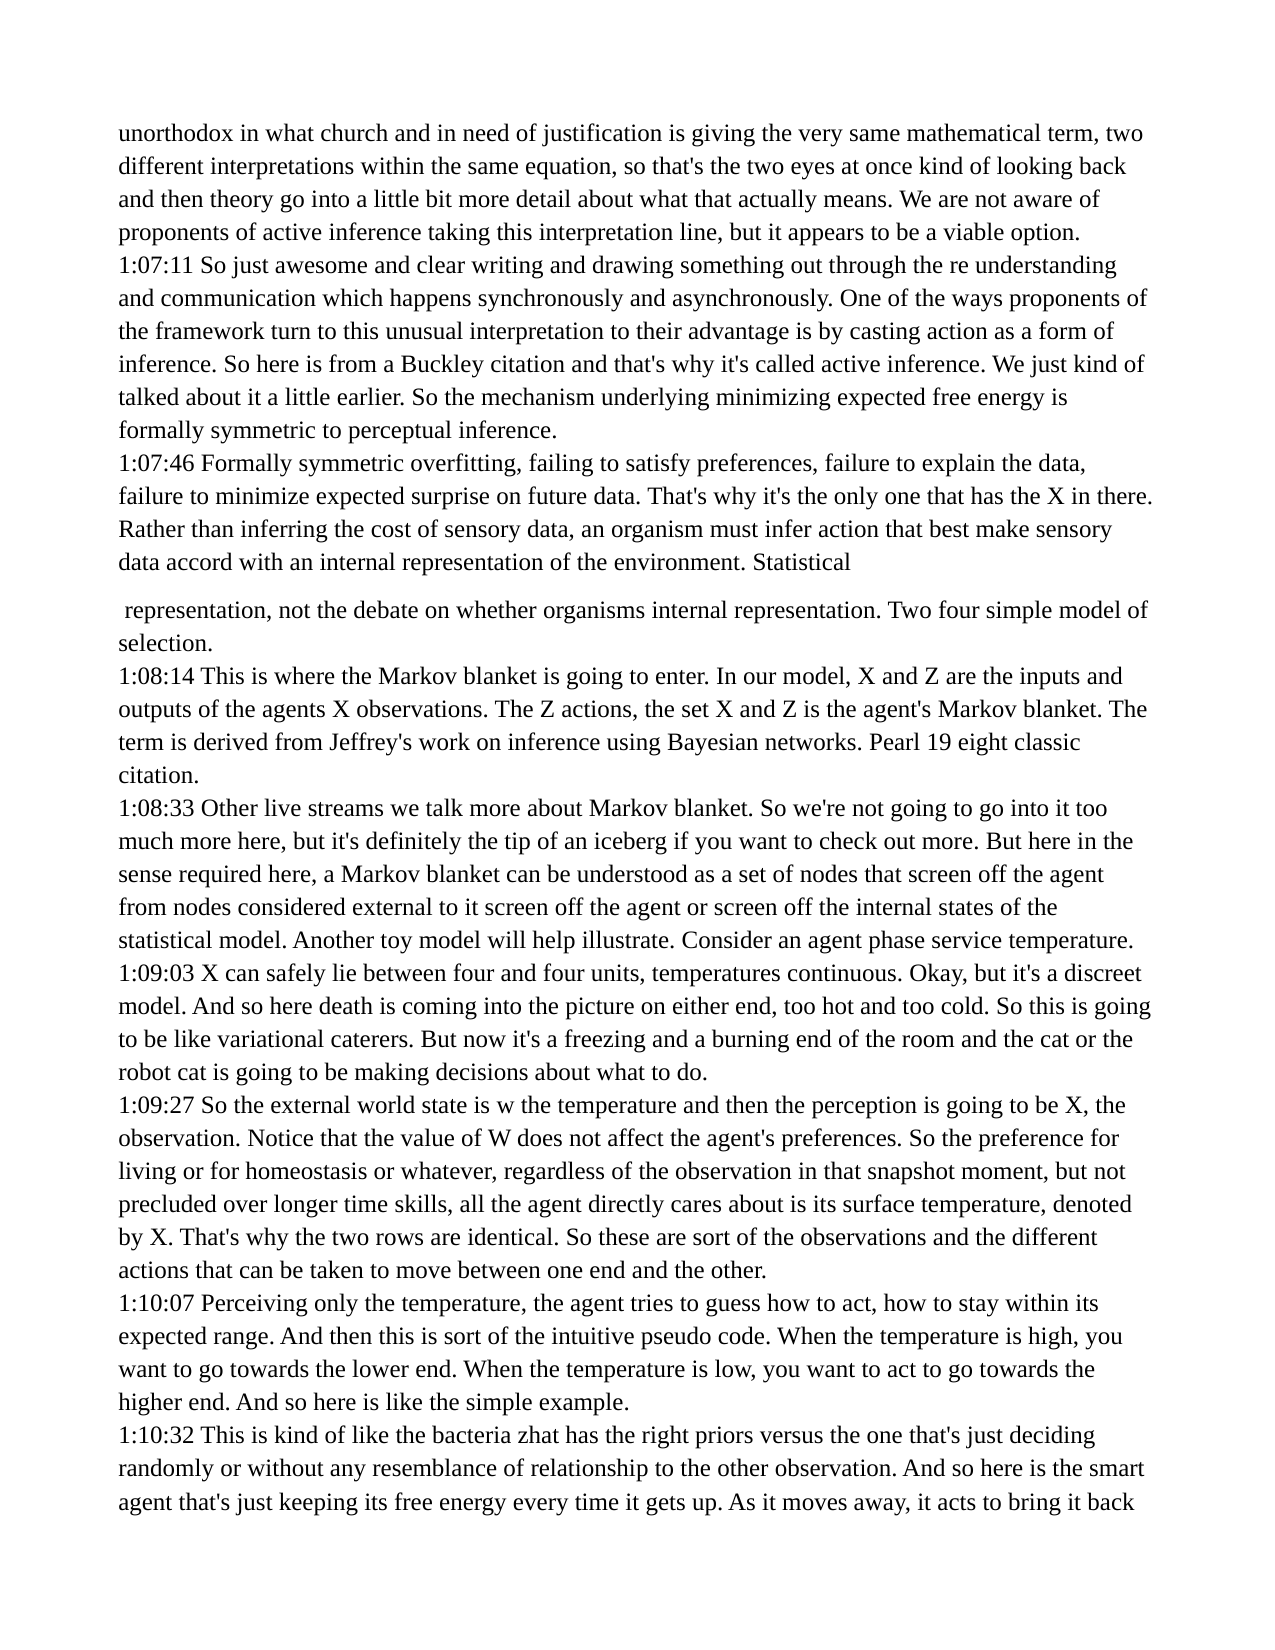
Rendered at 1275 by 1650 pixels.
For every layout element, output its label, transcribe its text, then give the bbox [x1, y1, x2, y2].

text unorthodox in what church and in need of justification is giving the very same mathematical term, two different interpretations within the same equation, so that's the two eyes at once kind of looking back and then theory go into a little bit more detail about what that actually means. We are not aware of proponents of active inference taking this interpretation line, but it appears to be a viable option. 1:07:11 So just awesome and clear writing and drawing something out through the re understanding and communication which happens synchronously and asynchronously. One of the ways proponents of the framework turn to this unusual interpretation to their advantage is by casting action as a form of inference. So here is from a Buckley citation and that's why it's called active inference. We just kind of talked about it a little earlier. So the mechanism underlying minimizing expected free energy is formally symmetric to perceptual inference. 1:07:46 Formally symmetric overfitting, failing to satisfy preferences, failure to explain the data, failure to minimize expected surprise on future data. That's why it's the only one that has the X in there. Rather than inferring the cost of sensory data, an organism must infer action that best make sensory data accord with an internal representation of the environment. Statistical [118, 118, 1157, 576]
text representation, not the debate on whether organisms internal representation. Two four simple model of selection. 1:08:14 This is where the Markov blanket is going to enter. In our model, X and Z are the inputs and outputs of the agents X observations. The Z actions, the set X and Z is the agent's Markov blanket. The term is derived from Jeffrey's work on inference using Bayesian networks. Pearl 19 eight classic citation. 1:08:33 Other live streams we talk more about Markov blanket. So we're not going to go into it too much more here, but it's definitely the tip of an iceberg if you want to check out more. But here in the sense required here, a Markov blanket can be understood as a set of nodes that screen off the agent from nodes considered external to it screen off the agent or screen off the internal states of the statistical model. Another toy model will help illustrate. Consider an agent phase service temperature. 1:09:03 X can safely lie between four and four units, temperatures continuous. Okay, but it's a discreet model. And so here death is coming into the picture on either end, too hot and too cold. So this is going to be like variational caterers. But now it's a freezing and a burning end of the room and the cat or the robot cat is going to be making decisions about what to do. 1:09:27 So the external world state is w the temperature and then the perception is going to be X, the observation. Notice that the value of W does not affect the agent's preferences. So the preference for living or for homeostasis or whatever, regardless of the observation in that snapshot moment, but not precluded over longer time skills, all the agent directly cares about is its surface temperature, denoted by X. That's why the two rows are identical. So these are sort of the observations and the different actions that can be taken to move between one end and the other. 1:10:07 Perceiving only the temperature, the agent tries to guess how to act, how to stay within its expected range. And then this is sort of the intuitive pseudo code. When the temperature is high, you want to go towards the lower end. When the temperature is low, you want to act to go towards the higher end. And so here is like the simple example. 1:10:32 This is kind of like the bacteria zhat has the right priors versus the one that's just deciding randomly or without any resemblance of relationship to the other observation. And so here is the smart agent that's just keeping its free energy every time it gets up. As it moves away, it acts to bring it back [118, 595, 1157, 1515]
